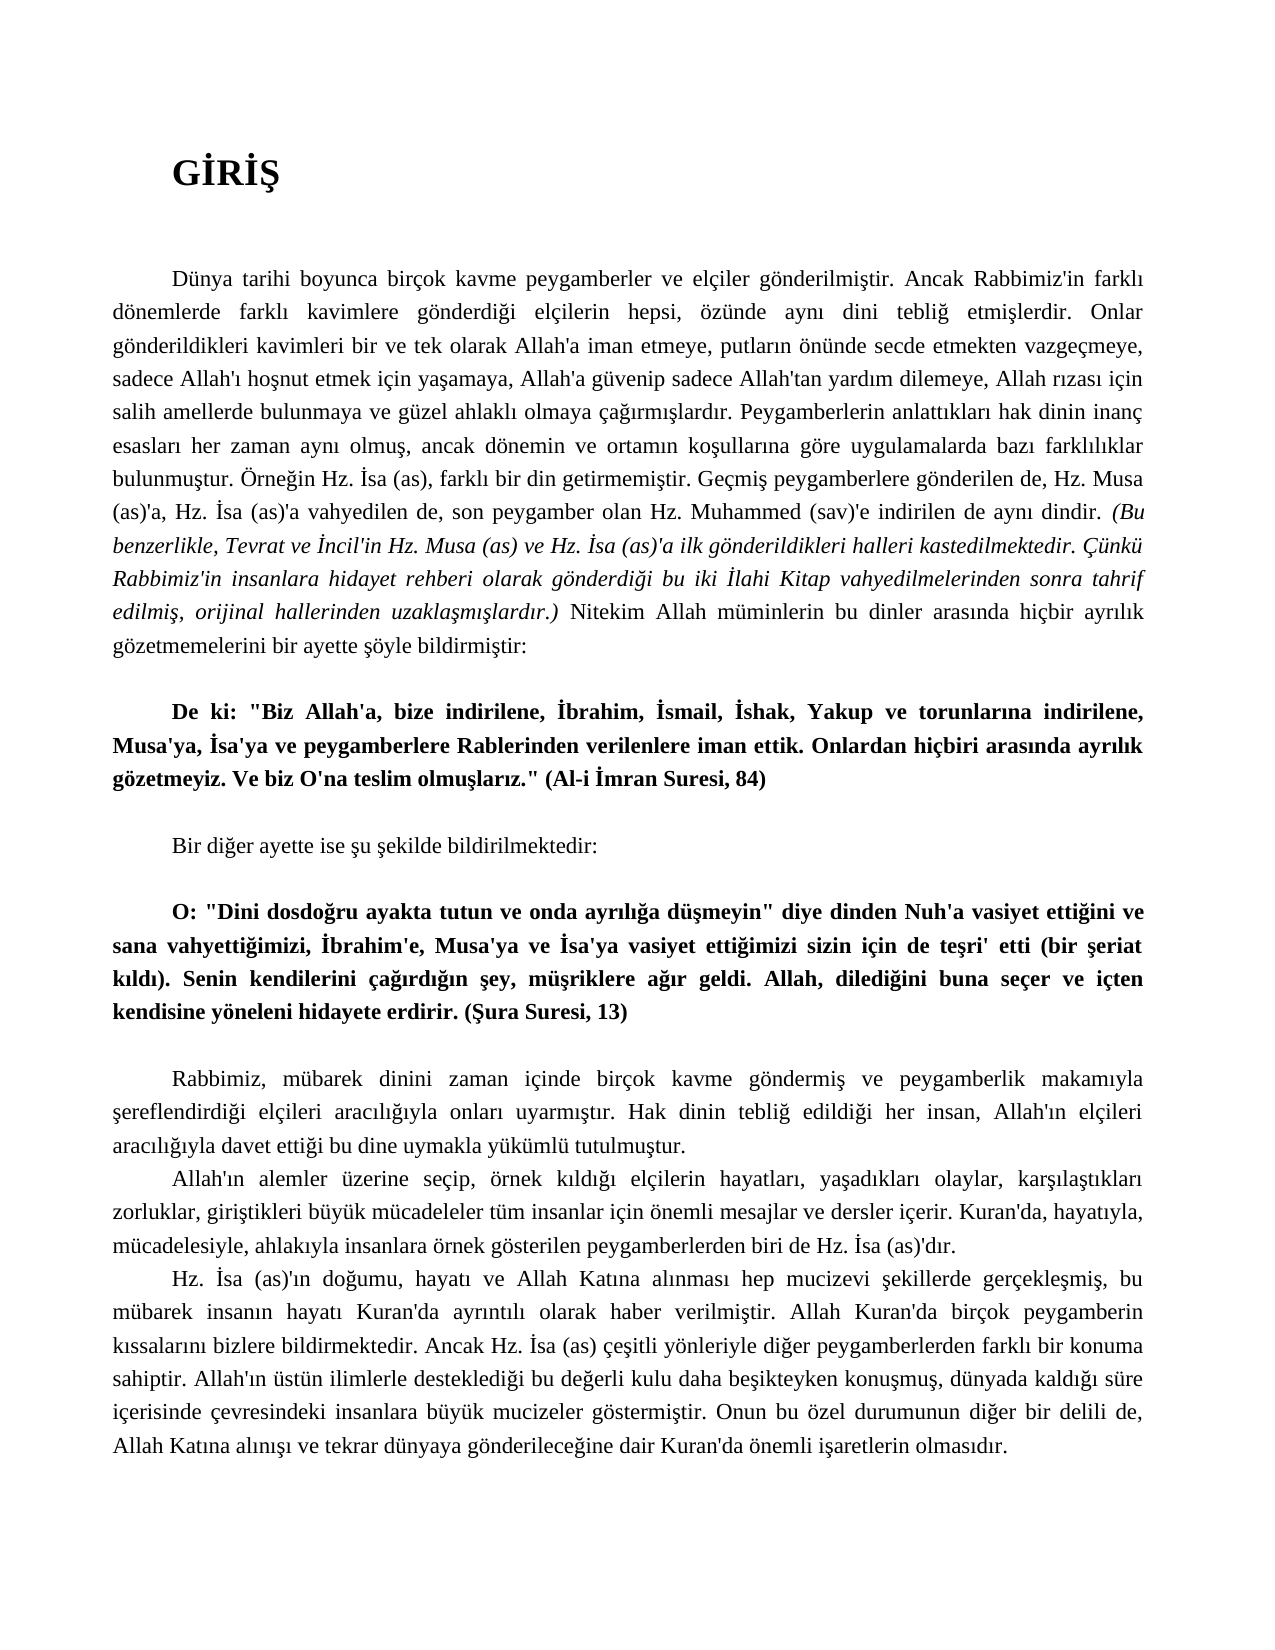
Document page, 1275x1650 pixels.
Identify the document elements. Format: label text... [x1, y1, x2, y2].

text De ki: "Biz Allah'a, bize indirilene, İbrahim, İsmail, İshak, Yakup ve torunlarına indirilene, Musa'ya, İsa'ya ve peygamberlere Rablerinden verilenlere iman ettik. Onlardan hiçbiri arasında ayrılık gözetmeyiz. Ve biz O'na teslim olmuşlarız." (Al-i İmran Suresi, 84) [112, 693, 1145, 793]
text Bir diğer ayette ise şu şekilde bildirilmektedir: [112, 826, 1145, 860]
text Hz. İsa (as)'ın doğumu, hayatı ve Allah Katına alınması hep mucizevi şekillerde gerçekleşmiş, bu mübarek insanın hayatı Kuran'da ayrıntılı olarak haber verilmiştir. Allah Kuran'da birçok peygamberin kıssalarını bizlere bildirmektedir. Ancak Hz. İsa (as) çeşitli yönleriyle diğer peygamberlerden farklı bir konuma sahiptir. Allah'ın üstün ilimlerle desteklediği bu değerli kulu daha beşikteyken konuşmuş, dünyada kaldığı süre içerisinde çevresindeki insanlara büyük mucizeler göstermiştir. Onun bu özel durumunun diğer bir delili de, Allah Katına alınışı ve tekrar dünyaya gönderileceğine dair Kuran'da önemli işaretlerin olmasıdır. [112, 1260, 1145, 1460]
text GİRİŞ [112, 150, 1145, 193]
text Allah'ın alemler üzerine seçip, örnek kıldığı elçilerin hayatları, yaşadıkları olaylar, karşılaştıkları zorluklar, giriştikleri büyük mücadeleler tüm insanlar için önemli mesajlar ve dersler içerir. Kuran'da, hayatıyla, mücadelesiyle, ahlakıyla insanlara örnek gösterilen peygamberlerden biri de Hz. İsa (as)'dır. [112, 1160, 1145, 1260]
text Rabbimiz, mübarek dinini zaman içinde birçok kavme göndermiş ve peygamberlik makamıyla şereflendirdiği elçileri aracılığıyla onları uyarmıştır. Hak dinin tebliğ edildiği her insan, Allah'ın elçileri aracılığıyla davet ettiği bu dine uymakla yükümlü tutulmuştur. [112, 1060, 1145, 1160]
text Dünya tarihi boyunca birçok kavme peygamberler ve elçiler gönderilmiştir. Ancak Rabbimiz'in farklı dönemlerde farklı kavimlere gönderdiği elçilerin hepsi, özünde aynı dini tebliğ etmişlerdir. Onlar gönderildikleri kavimleri bir ve tek olarak Allah'a iman etmeye, putların önünde secde etmekten vazgeçmeye, sadece Allah'ı hoşnut etmek için yaşamaya, Allah'a güvenip sadece Allah'tan yardım dilemeye, Allah rızası için salih amellerde bulunmaya ve güzel ahlaklı olmaya çağırmışlardır. Peygamberlerin anlattıkları hak dinin inanç esasları her zaman aynı olmuş, ancak dönemin ve ortamın koşullarına göre uygulamalarda bazı farklılıklar bulunmuştur. Örneğin Hz. İsa (as), farklı bir din getirmemiştir. Geçmiş peygamberlere gönderilen de, Hz. Musa (as)'a, Hz. İsa (as)'a vahyedilen de, son peygamber olan Hz. Muhammed (sav)'e indirilen de aynı dindir. (Bu benzerlikle, Tevrat ve İncil'in Hz. Musa (as) ve Hz. İsa (as)'a ilk gönderildikleri halleri kastedilmektedir. Çünkü Rabbimiz'in insanlara hidayet rehberi olarak gönderdiği bu iki İlahi Kitap vahyedilmelerinden sonra tahrif edilmiş, orijinal hallerinden uzaklaşmışlardır.) Nitekim Allah müminlerin bu dinler arasında hiçbir ayrılık gözetmemelerini bir ayette şöyle bildirmiştir: [112, 260, 1145, 660]
text O: "Dini dosdoğru ayakta tutun ve onda ayrılığa düşmeyin" diye dinden Nuh'a vasiyet ettiğini ve sana vahyettiğimizi, İbrahim'e, Musa'ya ve İsa'ya vasiyet ettiğimizi sizin için de teşri' etti (bir şeriat kıldı). Senin kendilerini çağırdığın şey, müşriklere ağır geldi. Allah, dilediğini buna seçer ve içten kendisine yöneleni hidayete erdirir. (Şura Suresi, 13) [112, 893, 1145, 1026]
